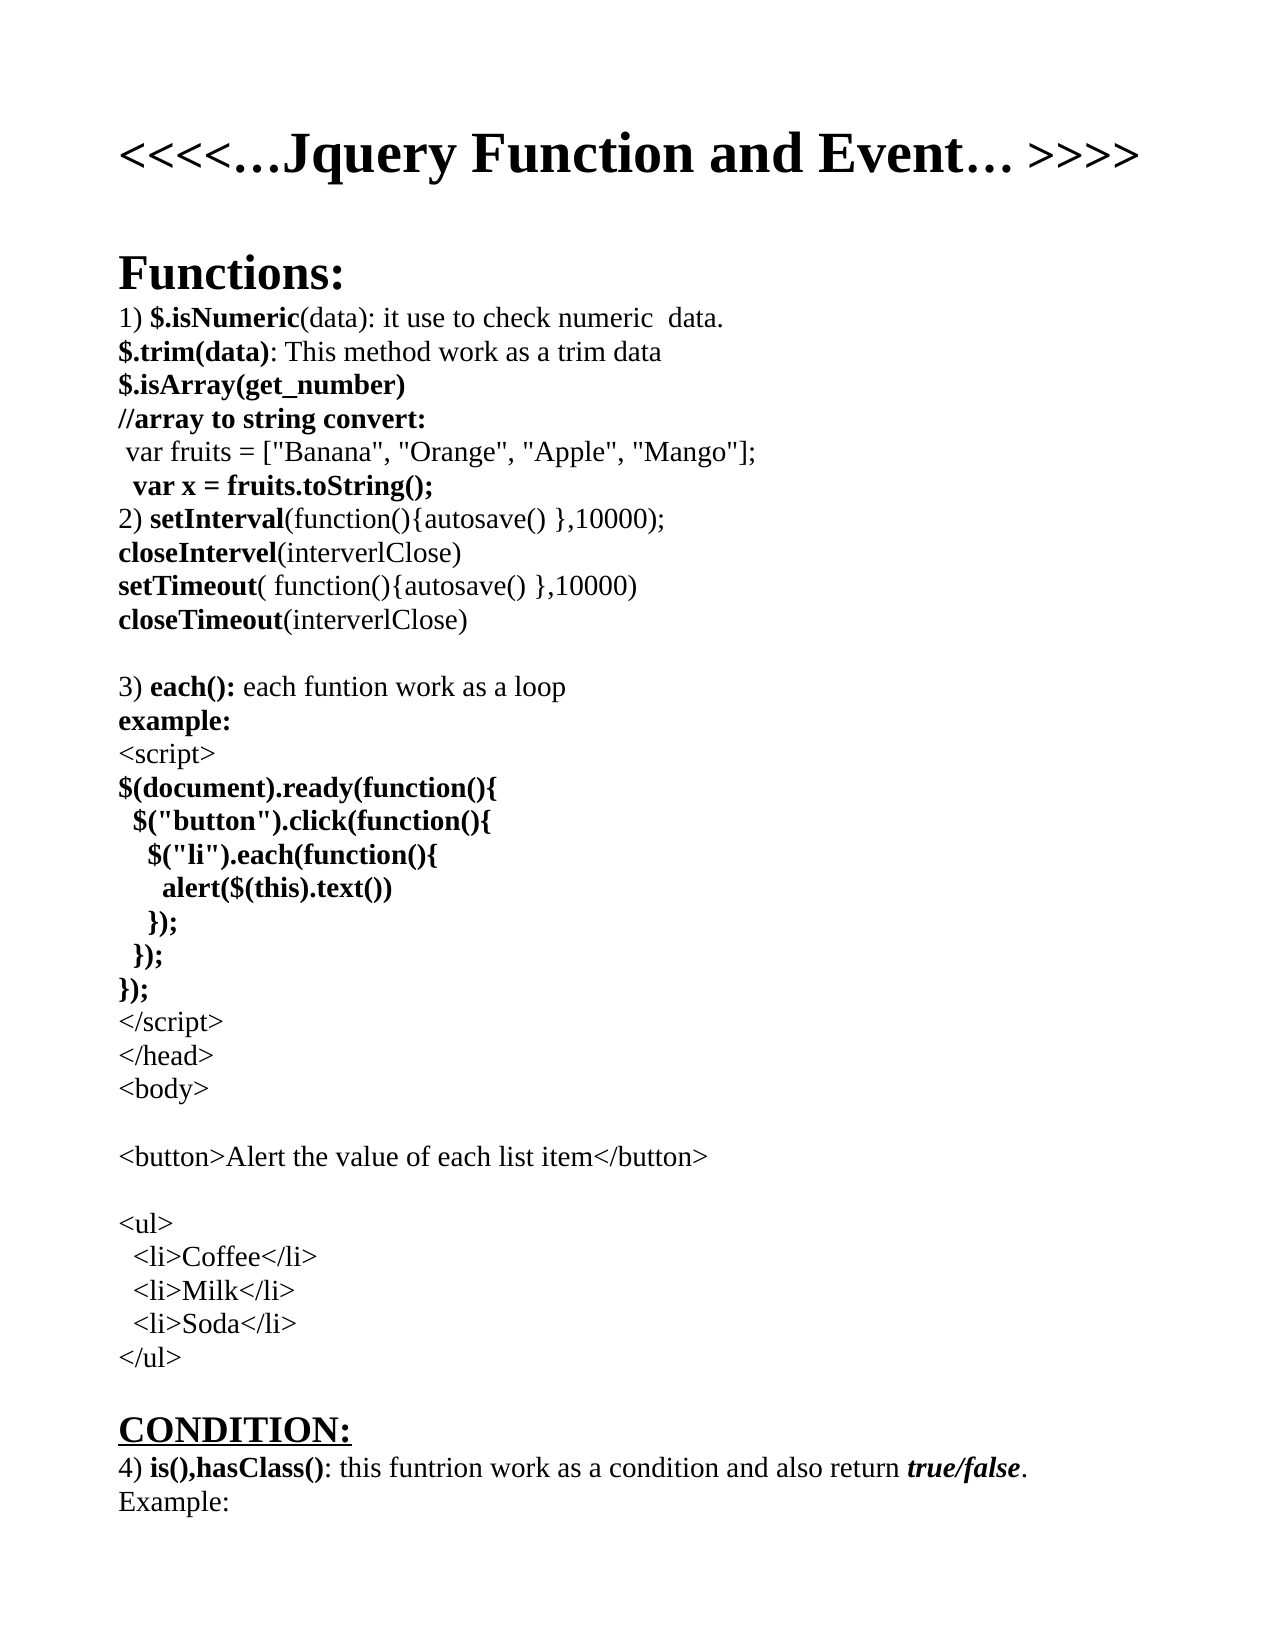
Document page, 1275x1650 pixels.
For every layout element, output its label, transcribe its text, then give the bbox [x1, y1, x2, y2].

text <li>Milk</li> [118, 1273, 1157, 1306]
text <body> [118, 1072, 1157, 1105]
text var fruits = ["Banana", "Orange", "Apple", "Mango"]; [118, 434, 1157, 468]
text <li>Coffee</li> [118, 1239, 1157, 1273]
text </head> [118, 1038, 1157, 1072]
text </ul> [118, 1340, 1157, 1373]
text alert($(this).text()) [118, 870, 1157, 904]
text <button>Alert the value of each list item</button> [118, 1139, 1157, 1172]
text //array to string convert: [118, 401, 1157, 434]
text $("button").click(function(){ [118, 803, 1157, 837]
text }); [118, 937, 1157, 971]
text Example: [118, 1484, 1157, 1517]
text 1) $.isNumeric(data): it use to check numeric data. [118, 300, 1157, 334]
text 3) each(): each funtion work as a loop [118, 669, 1157, 703]
text <ul> [118, 1206, 1157, 1239]
text var x = fruits.toString(); [118, 468, 1157, 501]
text CONDITION: [118, 1407, 1157, 1450]
text example: [118, 703, 1157, 736]
text $.trim(data): This method work as a trim data [118, 334, 1157, 367]
text <<<<…Jquery Function and Event… >>>> Functions: [118, 118, 1157, 300]
text closeIntervel(interverlClose) [118, 535, 1157, 568]
text </script> [118, 1004, 1157, 1038]
text <li>Soda</li> [118, 1306, 1157, 1340]
text }); [118, 904, 1157, 937]
text $.isArray(get_number) [118, 367, 1157, 401]
text <script> [118, 736, 1157, 770]
text setTimeout( function(){autosave() },10000) [118, 568, 1157, 602]
text $("li").each(function(){ [118, 837, 1157, 870]
text 2) setInterval(function(){autosave() },10000); [118, 501, 1157, 535]
text $(document).ready(function(){ [118, 770, 1157, 803]
text closeTimeout(interverlClose) [118, 602, 1157, 636]
text }); [118, 971, 1157, 1004]
text 4) is(),hasClass(): this funtrion work as a condition and also return true/false. [118, 1450, 1157, 1484]
